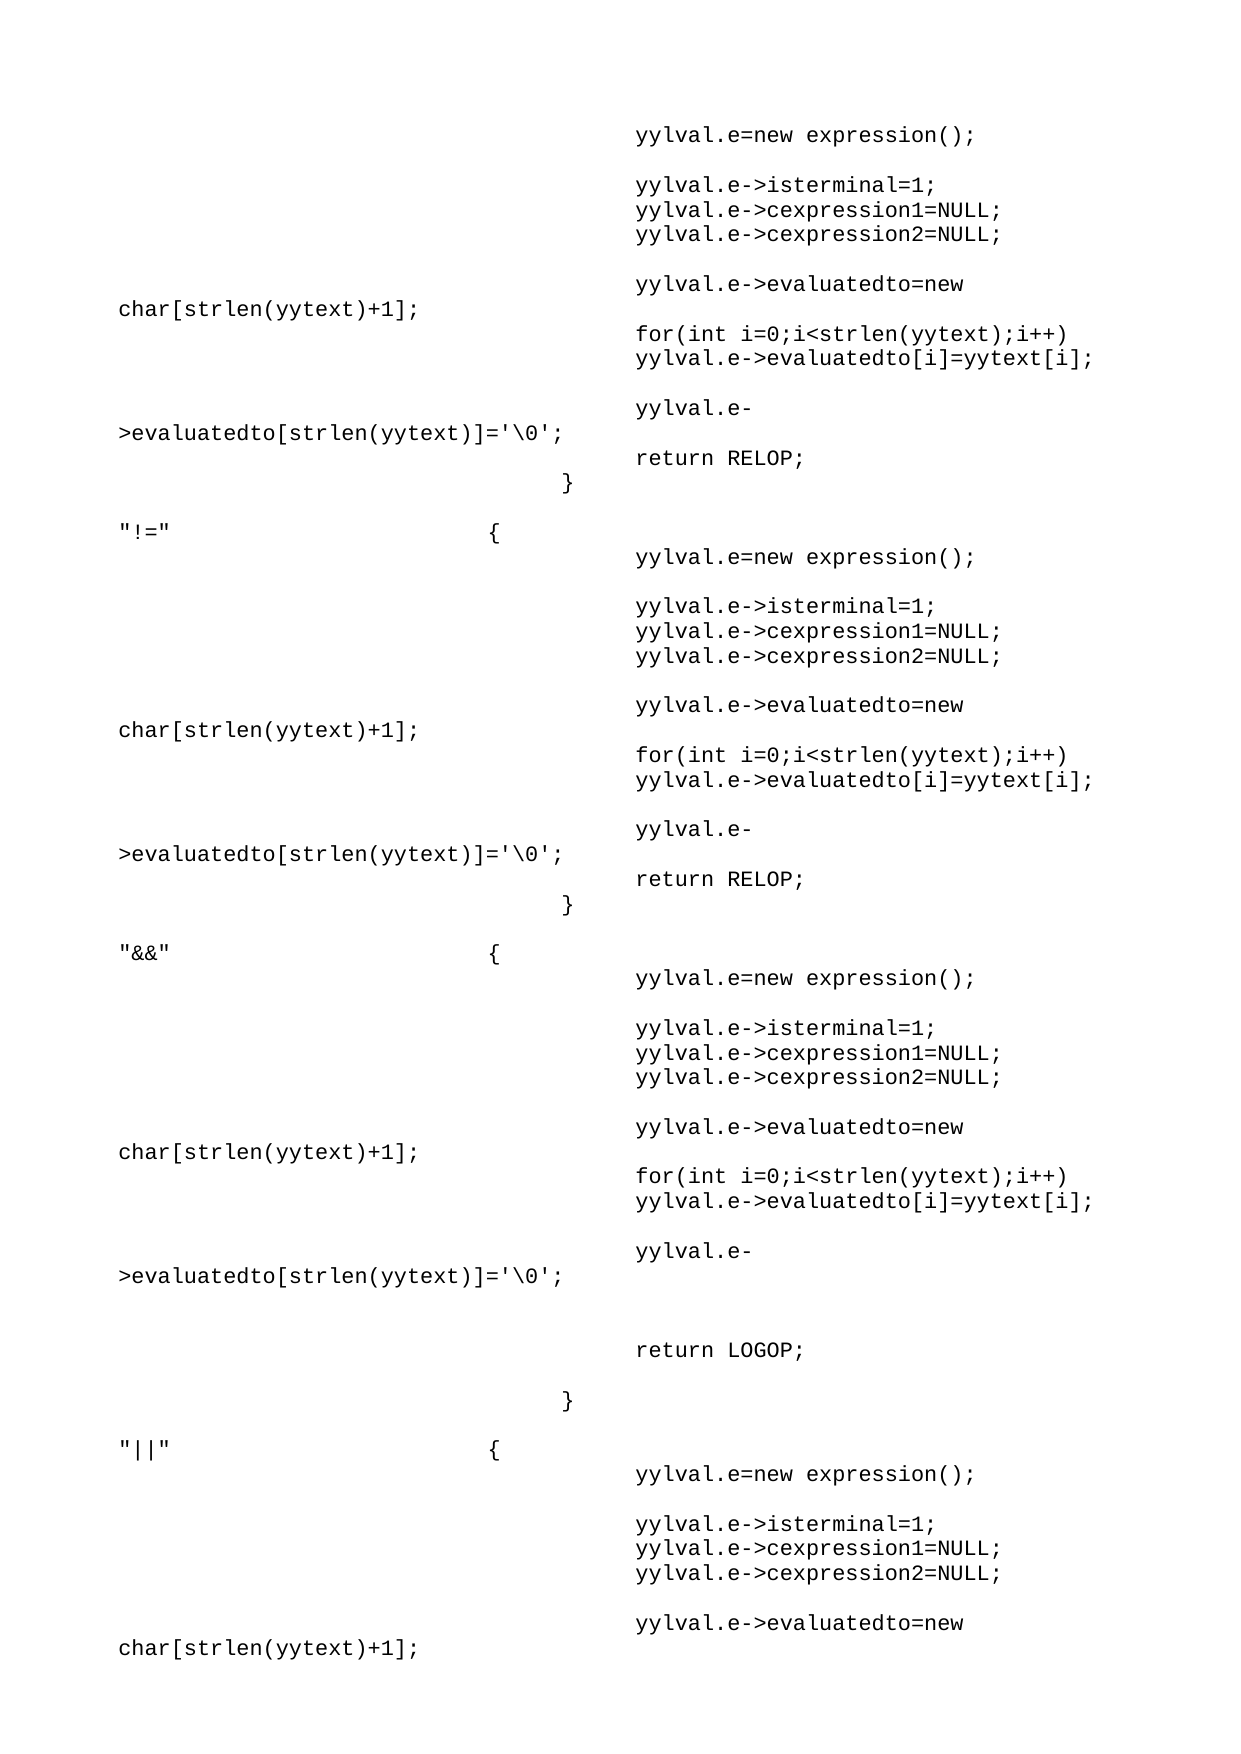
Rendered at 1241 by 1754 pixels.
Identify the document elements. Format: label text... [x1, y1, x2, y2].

text } [118, 893, 1157, 918]
text yylval.e->cexpression1=NULL; [118, 199, 1157, 223]
text return RELOP; [118, 868, 1157, 893]
text "&&" { [118, 942, 1157, 967]
text yylval.e->cexpression1=NULL; [118, 620, 1157, 645]
text yylval.e->evaluatedto=new char[strlen(yytext)+1]; [118, 694, 1157, 744]
text yylval.e->isterminal=1; [118, 174, 1157, 199]
text yylval.e->cexpression2=NULL; [118, 645, 1157, 670]
text for(int i=0;i<strlen(yytext);i++) [118, 323, 1157, 347]
text } [118, 471, 1157, 496]
text yylval.e->isterminal=1; [118, 595, 1157, 620]
text yylval.e->cexpression2=NULL; [118, 1066, 1157, 1091]
text } [118, 1389, 1157, 1413]
text yylval.e=new expression(); [118, 1463, 1157, 1488]
text yylval.e->cexpression1=NULL; [118, 1537, 1157, 1562]
text return LOGOP; [118, 1339, 1157, 1364]
text yylval.e->evaluatedto[i]=yytext[i]; [118, 347, 1157, 372]
text yylval.e->evaluatedto[i]=yytext[i]; [118, 1190, 1157, 1215]
text yylval.e->evaluatedto=new char[strlen(yytext)+1]; [118, 1116, 1157, 1166]
text "||" { [118, 1438, 1157, 1463]
text yylval.e->isterminal=1; [118, 1513, 1157, 1537]
text yylval.e->evaluatedto[strlen(yytext)]='\0'; [118, 397, 1157, 447]
text for(int i=0;i<strlen(yytext);i++) [118, 744, 1157, 769]
text yylval.e=new expression(); [118, 967, 1157, 992]
text for(int i=0;i<strlen(yytext);i++) [118, 1166, 1157, 1190]
text yylval.e=new expression(); [118, 124, 1157, 149]
text "!=" { [118, 521, 1157, 546]
text return RELOP; [118, 447, 1157, 471]
text yylval.e->evaluatedto=new char[strlen(yytext)+1]; [118, 273, 1157, 323]
text yylval.e->evaluatedto[strlen(yytext)]='\0'; [118, 1240, 1157, 1289]
text yylval.e->isterminal=1; [118, 1017, 1157, 1042]
text yylval.e=new expression(); [118, 546, 1157, 571]
text yylval.e->evaluatedto[i]=yytext[i]; [118, 769, 1157, 794]
text yylval.e->evaluatedto=new char[strlen(yytext)+1]; [118, 1612, 1157, 1661]
text yylval.e->cexpression2=NULL; [118, 1562, 1157, 1587]
text yylval.e->cexpression1=NULL; [118, 1042, 1157, 1066]
text yylval.e->cexpression2=NULL; [118, 223, 1157, 248]
text yylval.e->evaluatedto[strlen(yytext)]='\0'; [118, 818, 1157, 868]
